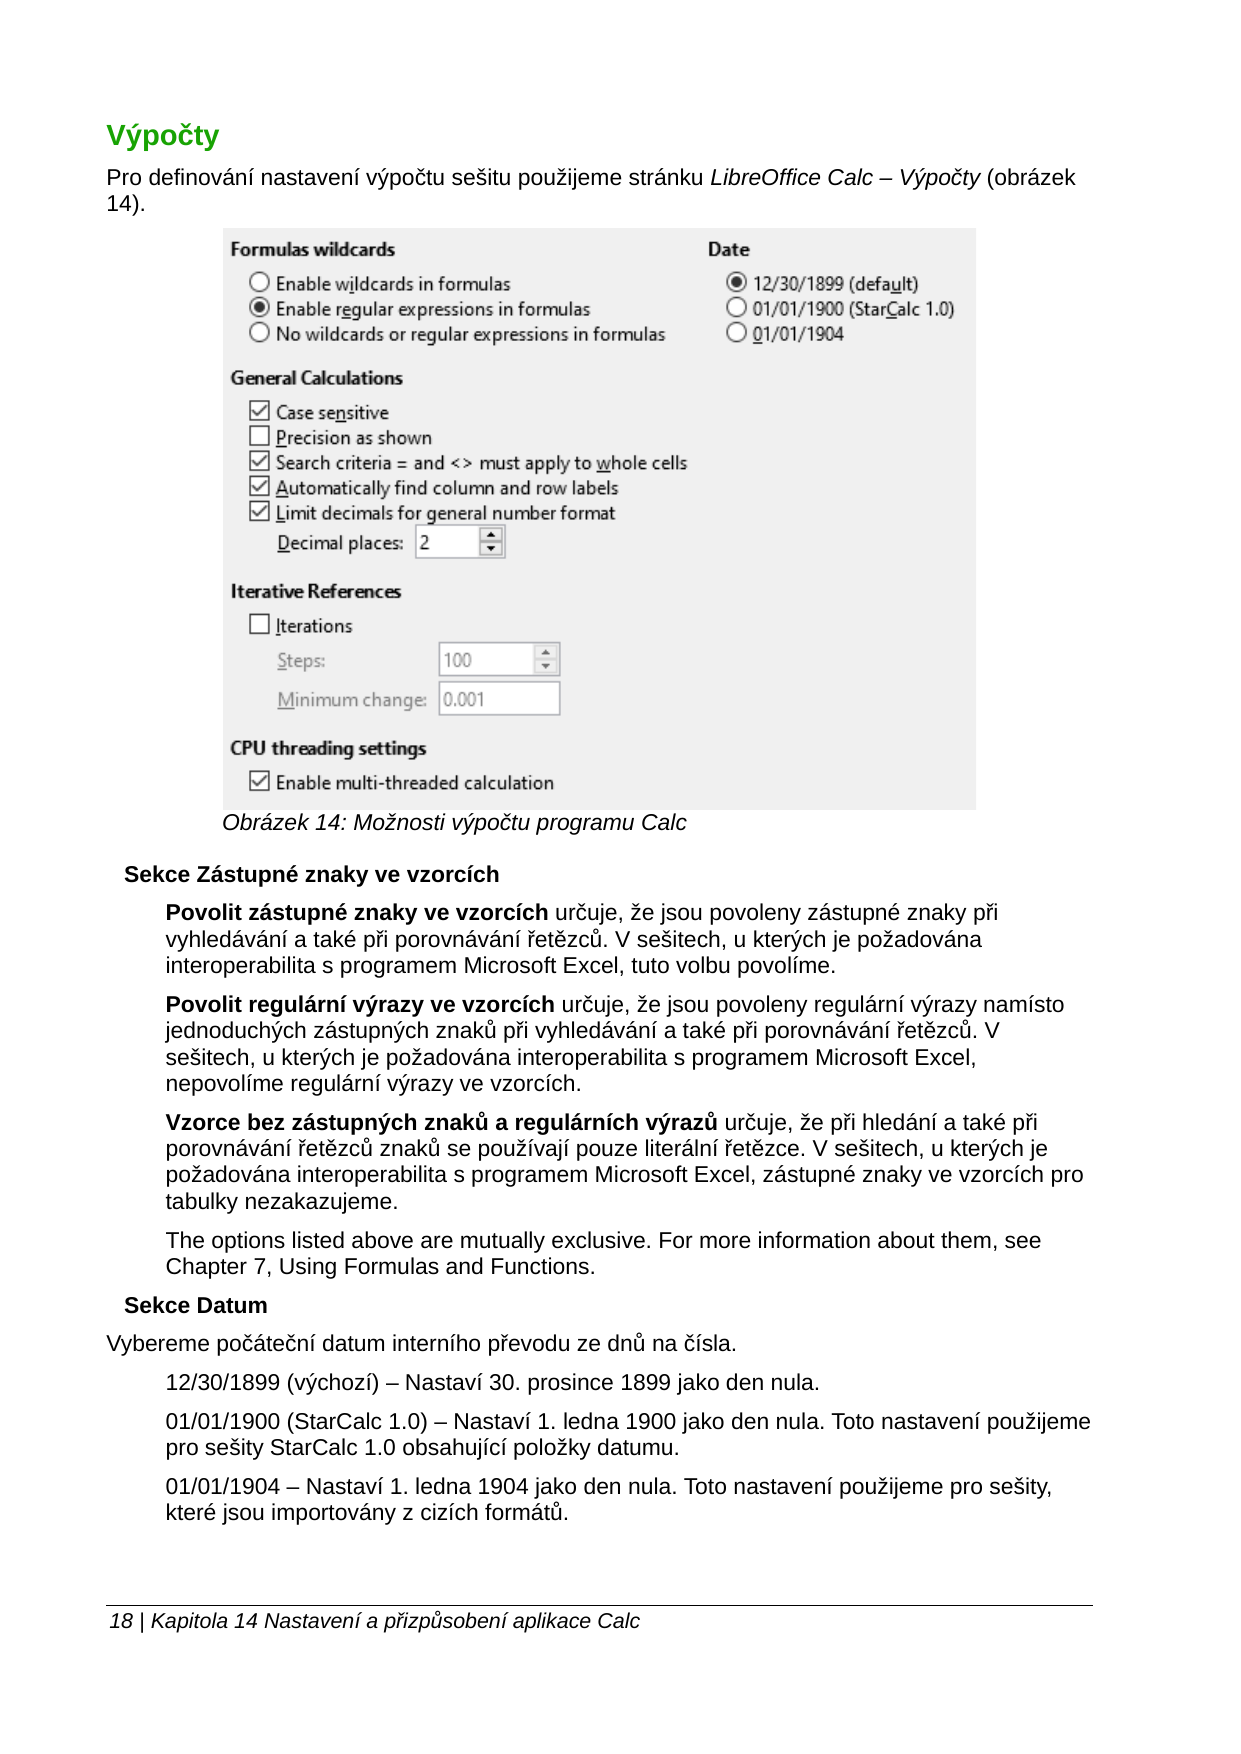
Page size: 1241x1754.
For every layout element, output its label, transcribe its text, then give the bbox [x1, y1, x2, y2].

text Sekce Datum [124, 1292, 1093, 1318]
picture [223, 228, 977, 810]
text Vzorce bez zástupných znaků a regulárních výrazů určuje, že při hledání a také při porovnávání řetězců znaků se používají pouze literální řetězce. V sešitech, u kterých je požadována interoperabilita s programem Microsoft Excel, zástupné znaky ve vzorcích pro tabulky nezakazujeme. [165, 1109, 1093, 1214]
text Pro definování nastavení výpočtu sešitu použijeme stránku LibreOffice Calc – Výpočty (obrázek 14). [106, 163, 1093, 216]
subtitle Výpočty [106, 118, 1093, 152]
text 12/30/1899 (výchozí) – Nastaví 30. prosince 1899 jako den nula. [165, 1369, 1093, 1395]
text Obrázek 14: Možnosti výpočtu programu Calc [222, 229, 977, 836]
text Vybereme počáteční datum interního převodu ze dnů na čísla. [106, 1330, 1093, 1356]
text 01/01/1904 – Nastaví 1. ledna 1904 jako den nula. Toto nastavení použijeme pro sešity, které jsou importovány z cizích formátů. [165, 1473, 1093, 1526]
text 01/01/1900 (StarCalc 1.0) – Nastaví 1. ledna 1900 jako den nula. Toto nastavení použijeme pro sešity StarCalc 1.0 obsahující položky datumu. [165, 1408, 1093, 1460]
text The options listed above are mutually exclusive. For more information about them, see Chapter 7, Using Formulas and Functions. [165, 1227, 1093, 1279]
text Povolit zástupné znaky ve vzorcích určuje, že jsou povoleny zástupné znaky při vyhledávání a také při porovnávání řetězců. V sešitech, u kterých je požadována interoperabilita s programem Microsoft Excel, tuto volbu povolíme. [165, 899, 1093, 978]
text Povolit regulární výrazy ve vzorcích určuje, že jsou povoleny regulární výrazy namísto jednoduchých zástupných znaků při vyhledávání a také při porovnávání řetězců. V sešitech, u kterých je požadována interoperabilita s programem Microsoft Excel, nepovolíme regulární výrazy ve vzorcích. [165, 991, 1093, 1096]
text Sekce Zástupné znaky ve vzorcích [124, 861, 1093, 887]
